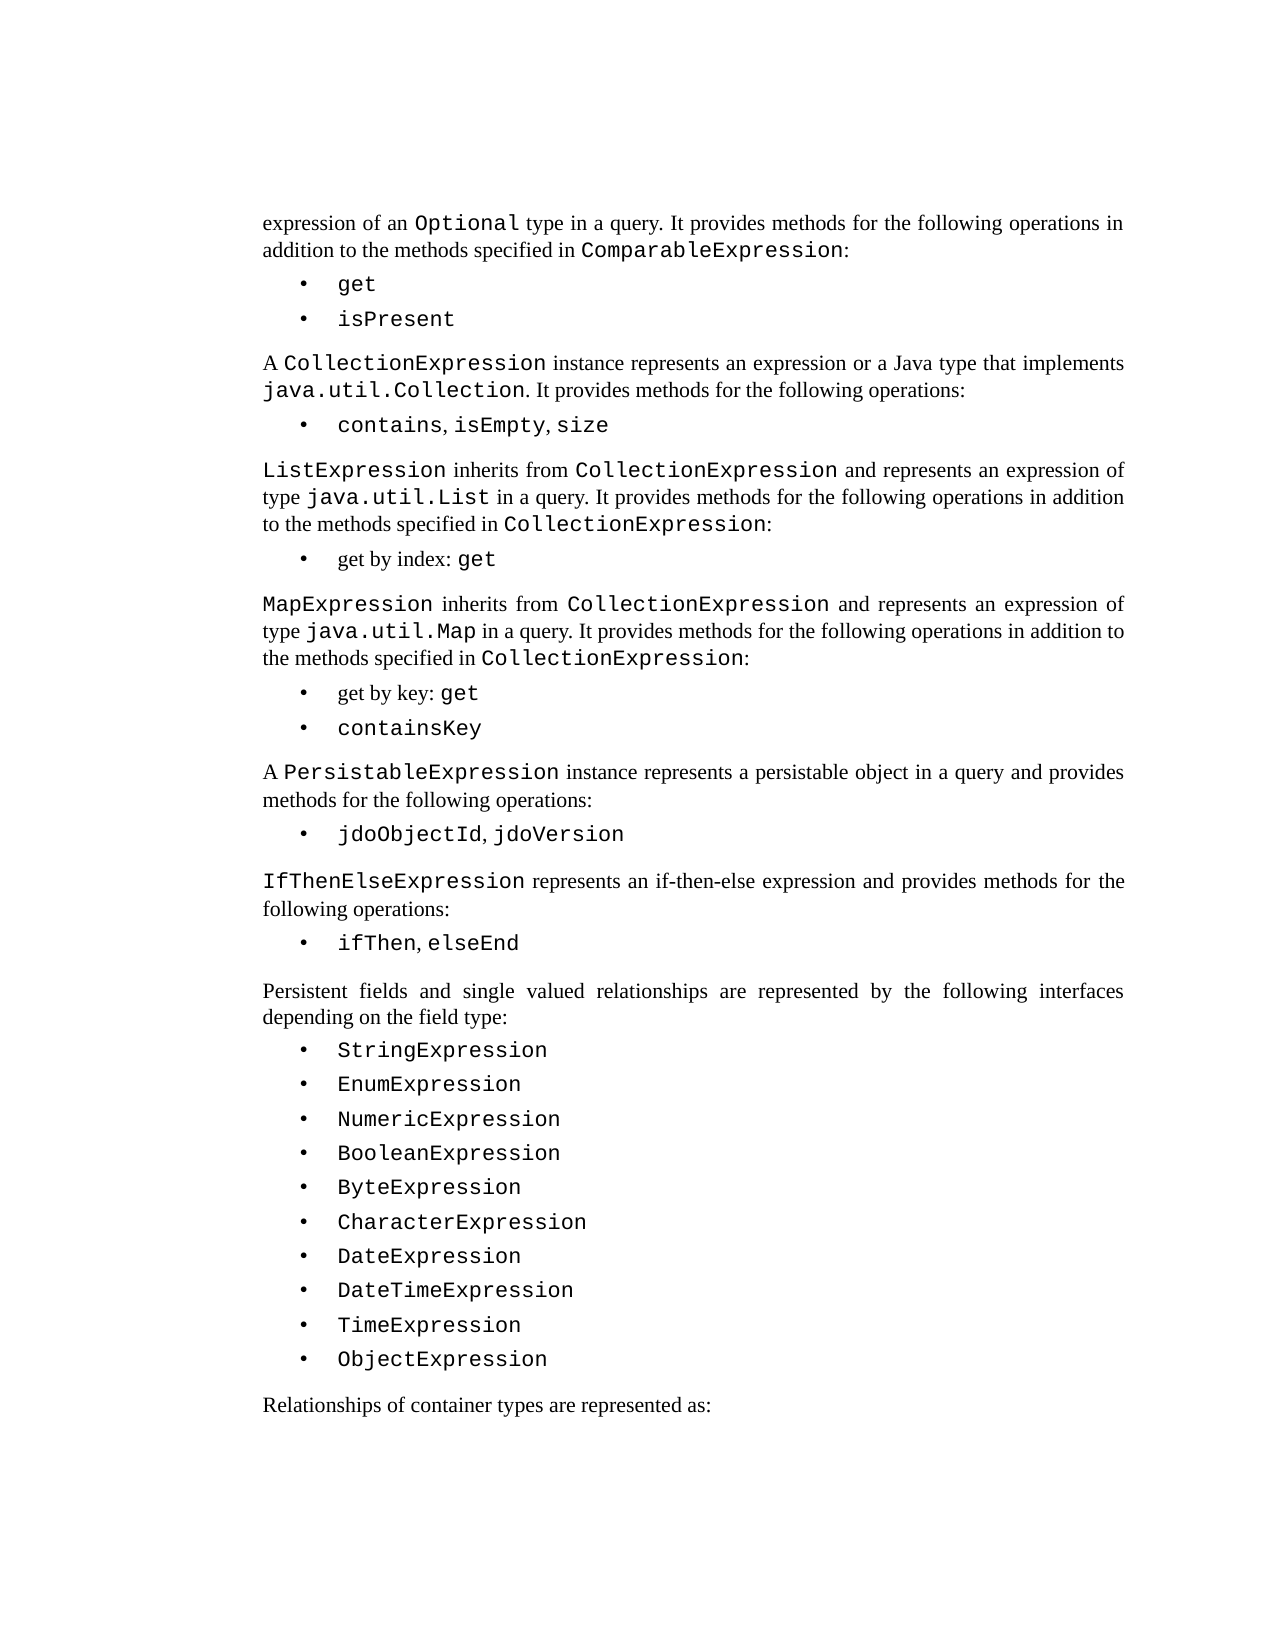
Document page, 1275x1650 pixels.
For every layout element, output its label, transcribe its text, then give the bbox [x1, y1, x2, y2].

list EnumExpression [300, 1072, 1125, 1098]
text expression of an Optional type in a query. It provides methods for the following operations in addition to the methods specified in ComparableExpression: [262, 210, 1125, 264]
list DateExpression [300, 1244, 1125, 1270]
list TimeExpression [300, 1313, 1125, 1339]
list CharacterExpression [300, 1209, 1125, 1236]
text IfThenElseExpression represents an if-then-else expression and provides methods for the following operations: [262, 868, 1125, 921]
text Persistent fields and single valued relationships are represented by the following interfaces depending on the field type: [262, 977, 1125, 1029]
text Relationships of container types are represented as: [262, 1391, 1125, 1417]
list ifThen, elseEnd [300, 929, 1125, 957]
list isPresent [300, 307, 1125, 333]
list containsKey [300, 716, 1125, 742]
list get by index: get [300, 546, 1125, 573]
text A CollectionExpression instance represents an expression or a Java type that implements java.util.Collection. It provides methods for the following operations: [262, 350, 1125, 404]
list contains, isEmpty, size [300, 412, 1125, 439]
text ListExpression inherits from CollectionExpression and represents an expression of type java.util.List in a query. It provides methods for the following operations in addition to the methods specified in CollectionExpression: [262, 457, 1125, 538]
list ByteExpression [300, 1175, 1125, 1201]
list jdoObjectId, jdoVersion [300, 821, 1125, 847]
list get [300, 272, 1125, 298]
text A PersistableExpression instance represents a persistable object in a query and provides methods for the following operations: [262, 759, 1125, 812]
list StringExpression [300, 1038, 1125, 1064]
list ObjectExpression [300, 1347, 1125, 1373]
list BooleanExpression [300, 1141, 1125, 1167]
list DateTimeExpression [300, 1278, 1125, 1304]
text MapExpression inherits from CollectionExpression and represents an expression of type java.util.Map in a query. It provides methods for the following operations in addition to the methods specified in CollectionExpression: [262, 591, 1125, 672]
list get by key: get [300, 680, 1125, 707]
list NumericExpression [300, 1106, 1125, 1132]
